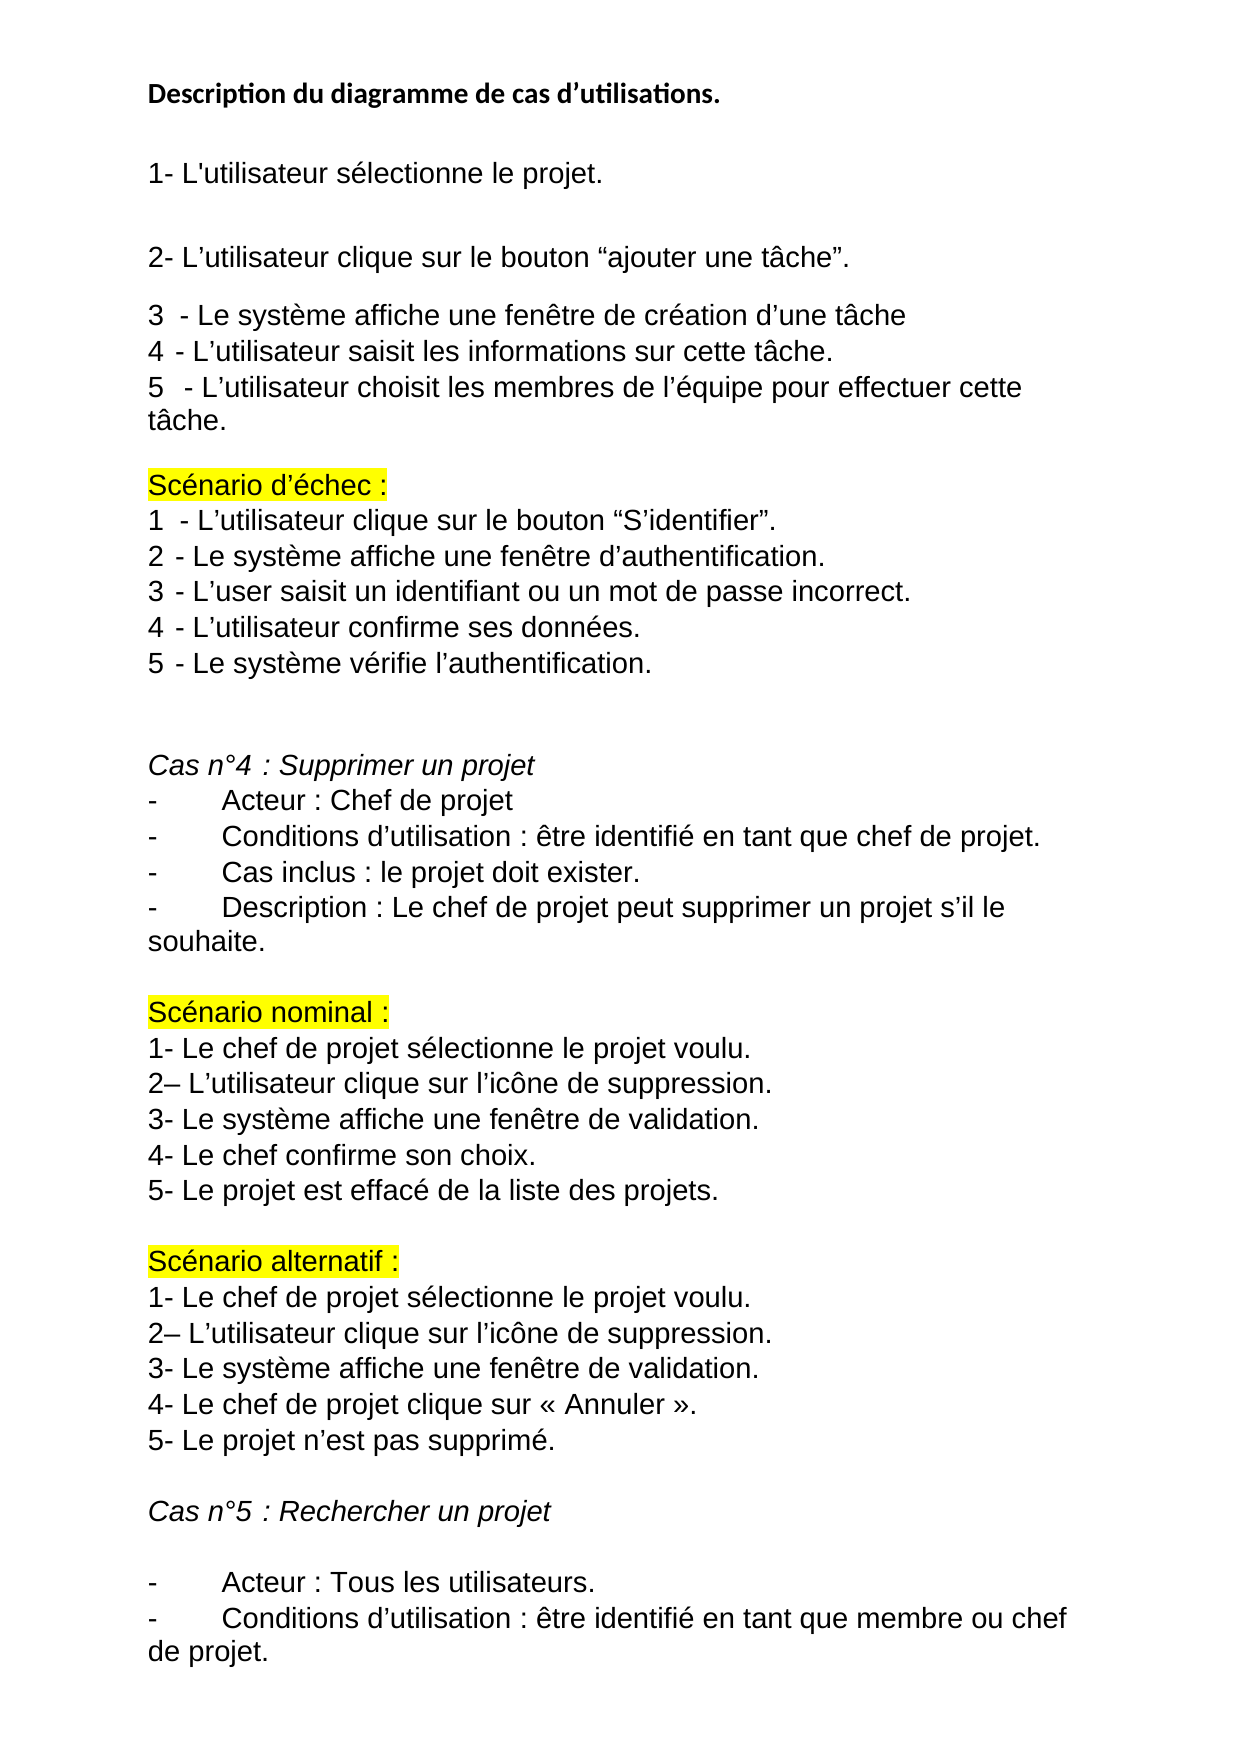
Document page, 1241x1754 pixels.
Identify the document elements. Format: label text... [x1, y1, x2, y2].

list Description : Le chef de projet peut supprimer un projet s’il le souhaite. [148, 890, 1091, 957]
text 5- Le projet n’est pas supprimé. [148, 1423, 1091, 1456]
text Scénario nominal : [148, 995, 1091, 1029]
list Conditions d’utilisation : être identifié en tant que chef de projet. [148, 819, 1091, 853]
text Scénario alternatif : [148, 1244, 1091, 1278]
text 5 - Le système vérifie l’authentification. [148, 646, 1091, 679]
text 4 - L’utilisateur saisit les informations sur cette tâche. [148, 334, 1091, 368]
list Cas inclus : le projet doit exister. [148, 855, 1091, 888]
text 4 - L’utilisateur confirme ses données. [148, 610, 1091, 644]
text 1 - L’utilisateur clique sur le bouton “S’identifier”. [148, 503, 1091, 537]
text 4- Le chef de projet clique sur « Annuler ». [148, 1387, 1091, 1421]
list Acteur : Tous les utilisateurs. [148, 1565, 1091, 1599]
text Cas n°5 : Rechercher un projet [148, 1494, 1091, 1527]
text 5 - L’utilisateur choisit les membres de l’équipe pour effectuer cette tâche. [148, 370, 1091, 437]
text 2 - Le système affiche une fenêtre d’authentification. [148, 539, 1091, 572]
text 1- Le chef de projet sélectionne le projet voulu. [148, 1280, 1091, 1314]
text 3 - L’user saisit un identifiant ou un mot de passe incorrect. [148, 574, 1091, 608]
text Cas n°4 : Supprimer un projet [148, 748, 1091, 781]
text 3 - Le système affiche une fenêtre de création d’une tâche [148, 298, 1091, 332]
text 5- Le projet est effacé de la liste des projets. [148, 1173, 1091, 1207]
text 3- Le système affiche une fenêtre de validation. [148, 1102, 1091, 1136]
text 4- Le chef confirme son choix. [148, 1138, 1091, 1171]
list Acteur : Chef de projet [148, 783, 1091, 817]
list Conditions d’utilisation : être identifié en tant que membre ou chef de projet. [148, 1601, 1091, 1668]
text Scénario d’échec : [148, 468, 1093, 501]
text 1- L'utilisateur sélectionne le projet. [148, 156, 1093, 190]
text 2– L’utilisateur clique sur l’icône de suppression. [148, 1066, 1091, 1100]
text 3- Le système affiche une fenêtre de validation. [148, 1351, 1091, 1385]
text 2– L’utilisateur clique sur l’icône de suppression. [148, 1316, 1091, 1349]
text 2- L’utilisateur clique sur le bouton “ajouter une tâche”. [148, 240, 1093, 273]
text 1- Le chef de projet sélectionne le projet voulu. [148, 1031, 1091, 1064]
